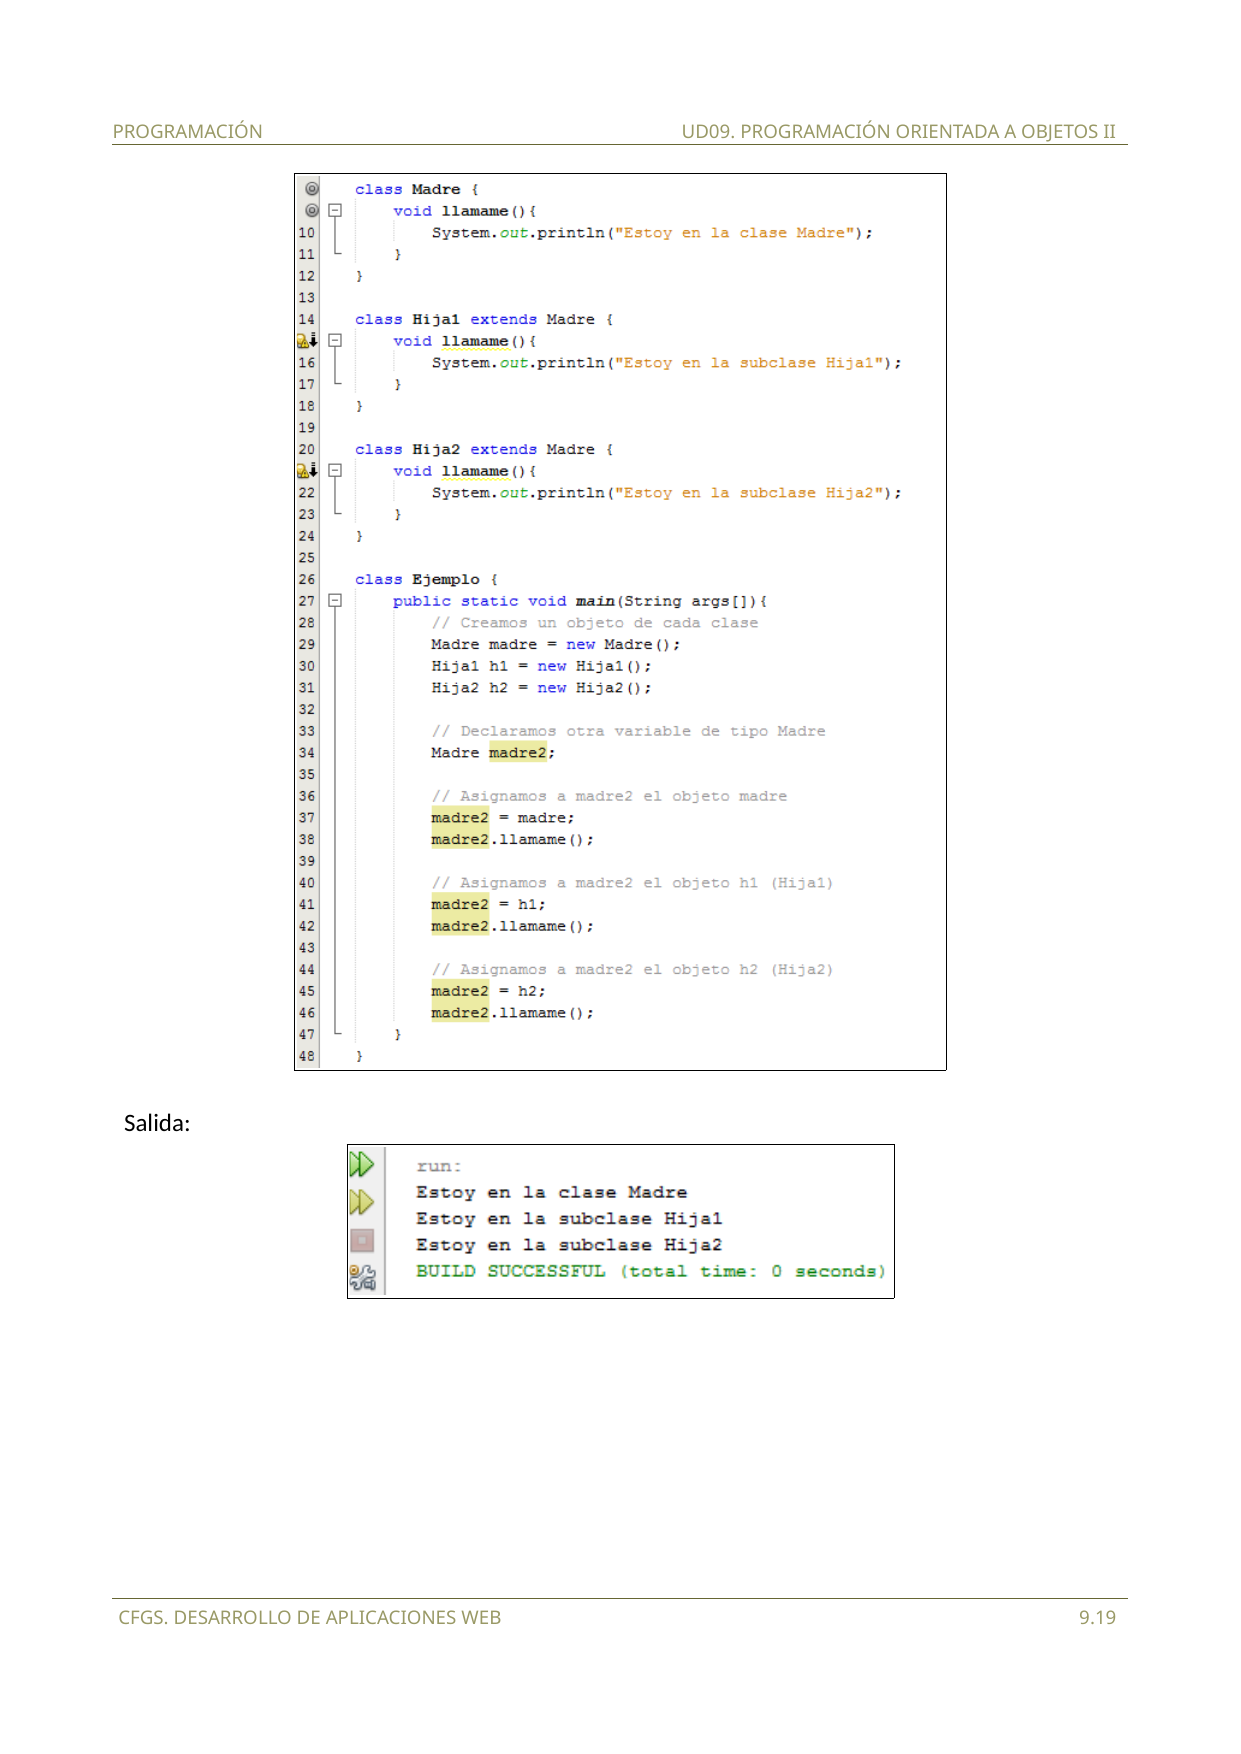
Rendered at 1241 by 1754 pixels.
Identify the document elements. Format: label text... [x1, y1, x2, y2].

picture [349, 1147, 891, 1295]
text Salida: [112, 1107, 1128, 1138]
picture [296, 176, 944, 1068]
